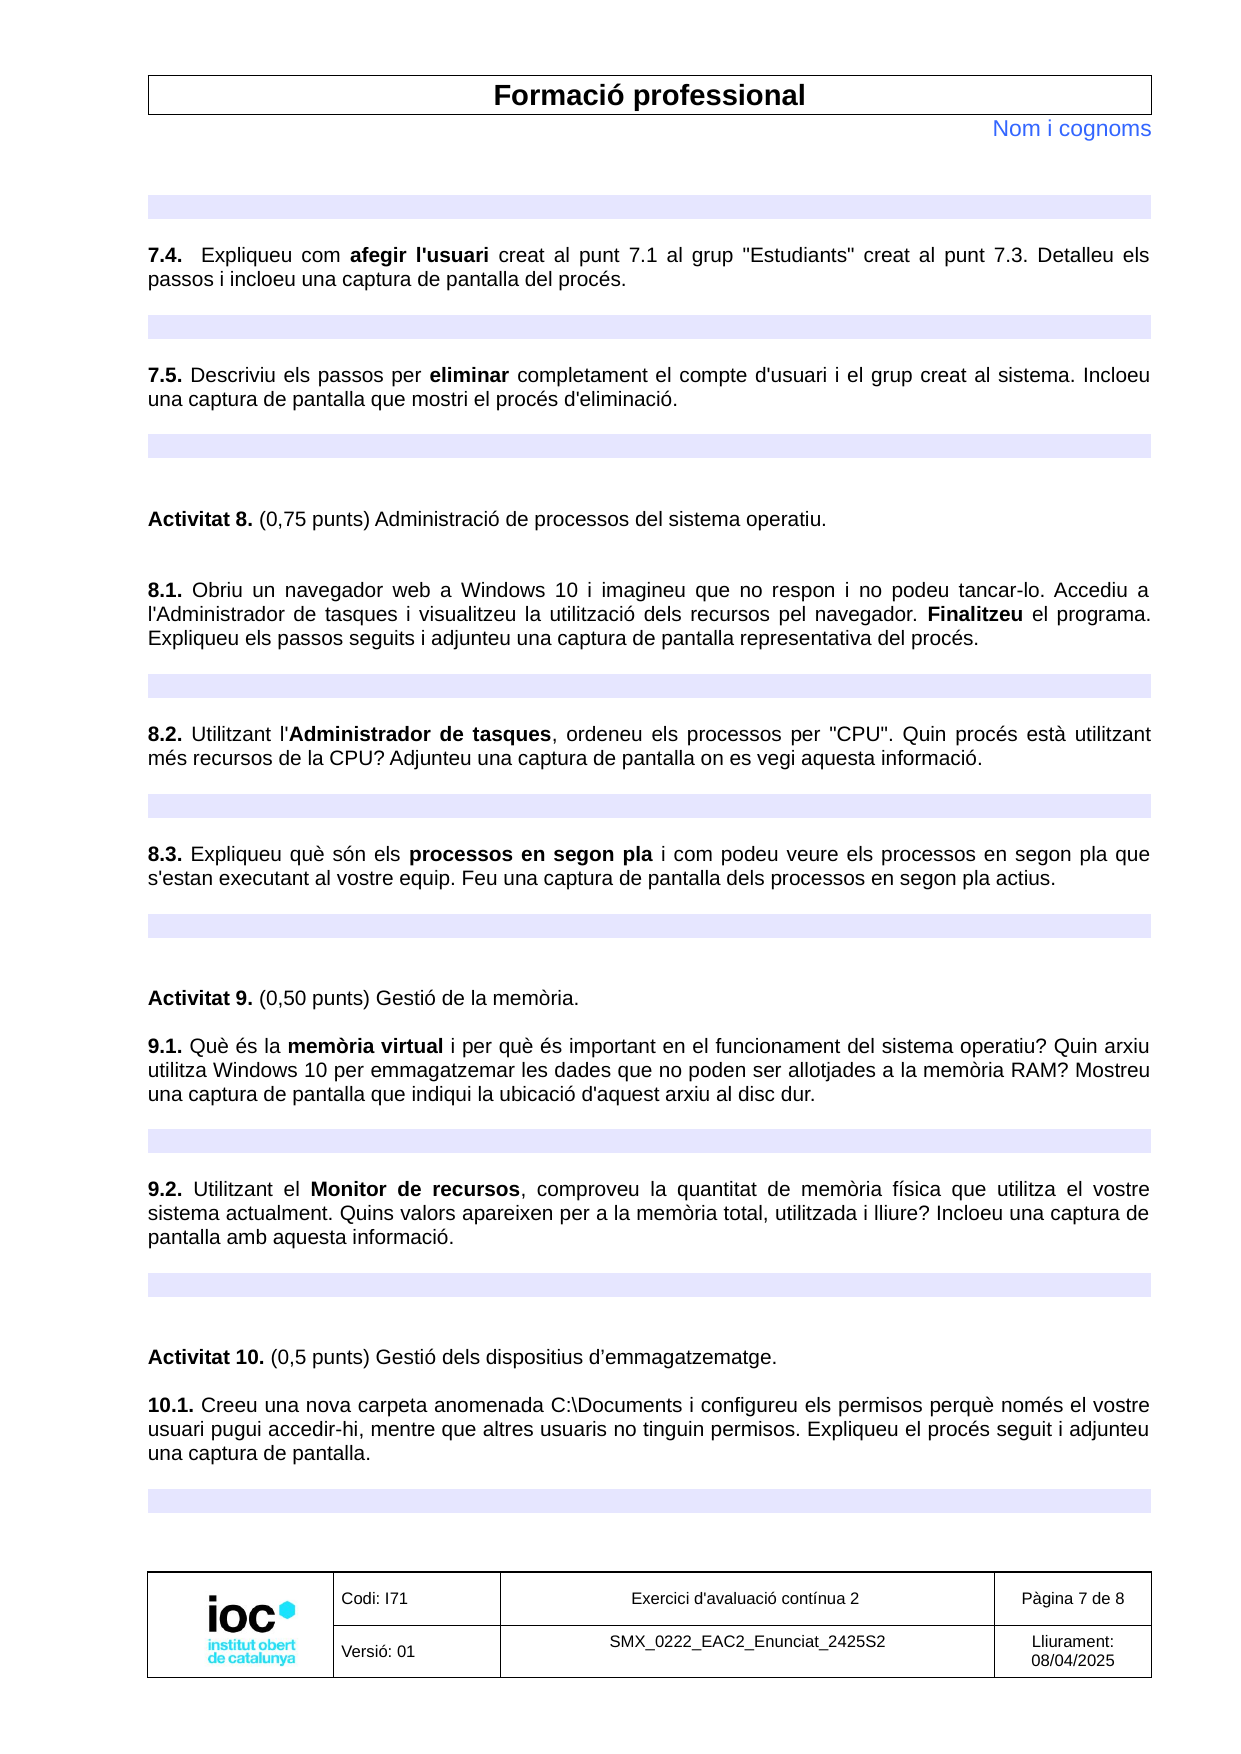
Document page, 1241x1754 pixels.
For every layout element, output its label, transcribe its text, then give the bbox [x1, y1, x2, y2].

text Activitat 10. (0,5 punts) Gestió dels dispositius d’emmagatzematge. [148, 1345, 1151, 1369]
text Activitat 9. (0,50 punts) Gestió de la memòria. [148, 986, 1151, 1009]
text 8.1. Obriu un navegador web a Windows 10 i imagineu que no respon i no podeu tancar-lo. Accediu a l'Administrador de tasques i visualitzeu la utilització dels recursos pel navegador. Finalitzeu el programa. Expliqueu els passos seguits i adjunteu una captura de pantalla representativa del procés. [148, 578, 1151, 650]
text 8.2. Utilitzant l'Administrador de tasques, ordeneu els processos per "CPU". Quin procés està utilitzant més recursos de la CPU? Adjunteu una captura de pantalla on es vegi aquesta informació. [148, 722, 1151, 770]
text 8.3. Expliqueu què són els processos en segon pla i com podeu veure els processos en segon pla que s'estan executant al vostre equip. Feu una captura de pantalla dels processos en segon pla actius. [148, 842, 1151, 890]
text 9.2. Utilitzant el Monitor de recursos, comproveu la quantitat de memòria física que utilitza el vostre sistema actualment. Quins valors apareixen per a la memòria total, utilitzada i lliure? Incloeu una captura de pantalla amb aquesta informació. [148, 1177, 1151, 1249]
text 7.5. Descriviu els passos per eliminar completament el compte d'usuari i el grup creat al sistema. Incloeu una captura de pantalla que mostri el procés d'eliminació. [148, 363, 1151, 411]
picture [195, 1581, 309, 1677]
text 10.1. Creeu una nova carpeta anomenada C:\Documents i configureu els permisos perquè només el vostre usuari pugui accedir-hi, mentre que altres usuaris no tinguin permisos. Expliqueu el procés seguit i adjunteu una captura de pantalla. [148, 1393, 1151, 1465]
text 9.1. Què és la memòria virtual i per què és important en el funcionament del sistema operatiu? Quin arxiu utilitza Windows 10 per emmagatzemar les dades que no poden ser allotjades a la memòria RAM? Mostreu una captura de pantalla que indiqui la ubicació d'aquest arxiu al disc dur. [148, 1033, 1151, 1105]
text Activitat 8. (0,75 punts) Administració de processos del sistema operatiu. [148, 506, 1151, 530]
text 7.4. Expliqueu com afegir l'usuari creat al punt 7.1 al grup "Estudiants" creat al punt 7.3. Detalleu els passos i incloeu una captura de pantalla del procés. [148, 243, 1151, 291]
